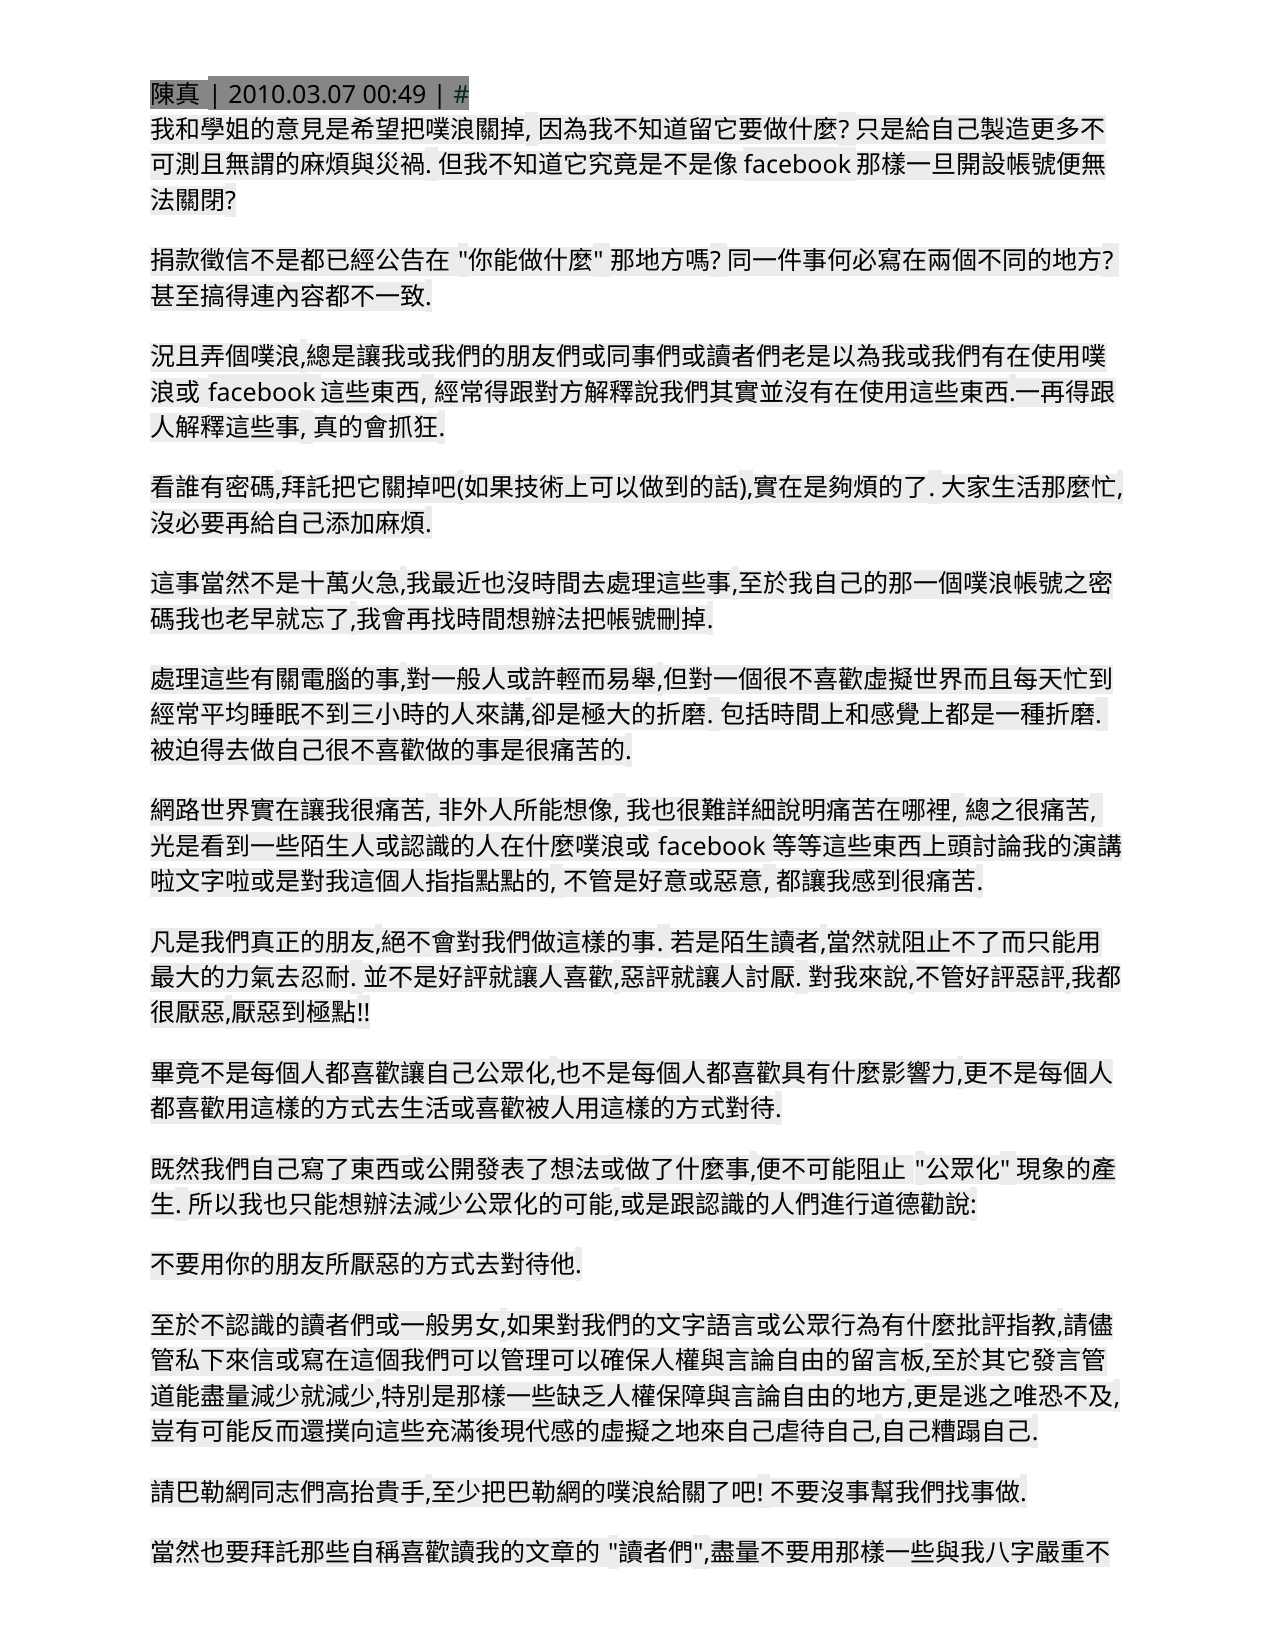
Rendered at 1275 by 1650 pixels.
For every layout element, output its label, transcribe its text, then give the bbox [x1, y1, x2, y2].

text 況且弄個噗浪,總是讓我或我們的朋友們或同事們或讀者們老是以為我或我們有在使用噗浪或 facebook這些東西, 經常得跟對方解釋說我們其實並沒有在使用這些東西.一再得跟人解釋這些事, 真的會抓狂. [150, 337, 1125, 444]
text 至於不認識的讀者們或一般男女,如果對我們的文字語言或公眾行為有什麼批評指教,請儘管私下來信或寫在這個我們可以管理可以確保人權與言論自由的留言板,至於其它發言管道能盡量減少就減少,特別是那樣一些缺乏人權保障與言論自由的地方,更是逃之唯恐不及,豈有可能反而還撲向這些充滿後現代感的虛擬之地來自己虐待自己,自己糟蹋自己. [150, 1306, 1125, 1448]
text 這事當然不是十萬火急,我最近也沒時間去處理這些事,至於我自己的那一個噗浪帳號之密碼我也老早就忘了,我會再找時間想辦法把帳號刪掉. [150, 564, 1125, 635]
text 處理這些有關電腦的事,對一般人或許輕而易舉,但對一個很不喜歡虛擬世界而且每天忙到經常平均睡眠不到三小時的人來講,卻是極大的折磨. 包括時間上和感覺上都是一種折磨. 被迫得去做自己很不喜歡做的事是很痛苦的. [150, 660, 1125, 767]
text 當然也要拜託那些自稱喜歡讀我的文章的 "讀者們",盡量不要用那樣一些與我八字嚴重不 [150, 1533, 1125, 1569]
text 畢竟不是每個人都喜歡讓自己公眾化,也不是每個人都喜歡具有什麼影響力,更不是每個人都喜歡用這樣的方式去生活或喜歡被人用這樣的方式對待. [150, 1054, 1125, 1125]
text 凡是我們真正的朋友,絕不會對我們做這樣的事. 若是陌生讀者,當然就阻止不了而只能用最大的力氣去忍耐. 並不是好評就讓人喜歡,惡評就讓人討厭. 對我來說,不管好評惡評,我都很厭惡,厭惡到極點!! [150, 923, 1125, 1029]
text 不要用你的朋友所厭惡的方式去對待他. [150, 1246, 1125, 1281]
text 網路世界實在讓我很痛苦, 非外人所能想像, 我也很難詳細說明痛苦在哪裡, 總之很痛苦, 光是看到一些陌生人或認識的人在什麼噗浪或 facebook 等等這些東西上頭討論我的演講啦文字啦或是對我這個人指指點點的, 不管是好意或惡意, 都讓我感到很痛苦. [150, 792, 1125, 898]
text 陳真 | 2010.03.07 00:49 | # [150, 75, 1125, 110]
text 請巴勒網同志們高抬貴手,至少把巴勒網的噗浪給關了吧! 不要沒事幫我們找事做. [150, 1473, 1125, 1508]
text 捐款徵信不是都已經公告在 "你能做什麼" 那地方嗎? 同一件事何必寫在兩個不同的地方? 甚至搞得連內容都不一致. [150, 242, 1125, 312]
text 既然我們自己寫了東西或公開發表了想法或做了什麼事,便不可能阻止 "公眾化" 現象的產生. 所以我也只能想辦法減少公眾化的可能,或是跟認識的人們進行道德勸說: [150, 1150, 1125, 1221]
text 看誰有密碼,拜託把它關掉吧(如果技術上可以做到的話),實在是夠煩的了. 大家生活那麼忙,沒必要再給自己添加麻煩. [150, 469, 1125, 539]
text 我和學姐的意見是希望把噗浪關掉, 因為我不知道留它要做什麼? 只是給自己製造更多不可測且無謂的麻煩與災禍. 但我不知道它究竟是不是像facebook那樣一旦開設帳號便無法關閉? [150, 110, 1125, 217]
